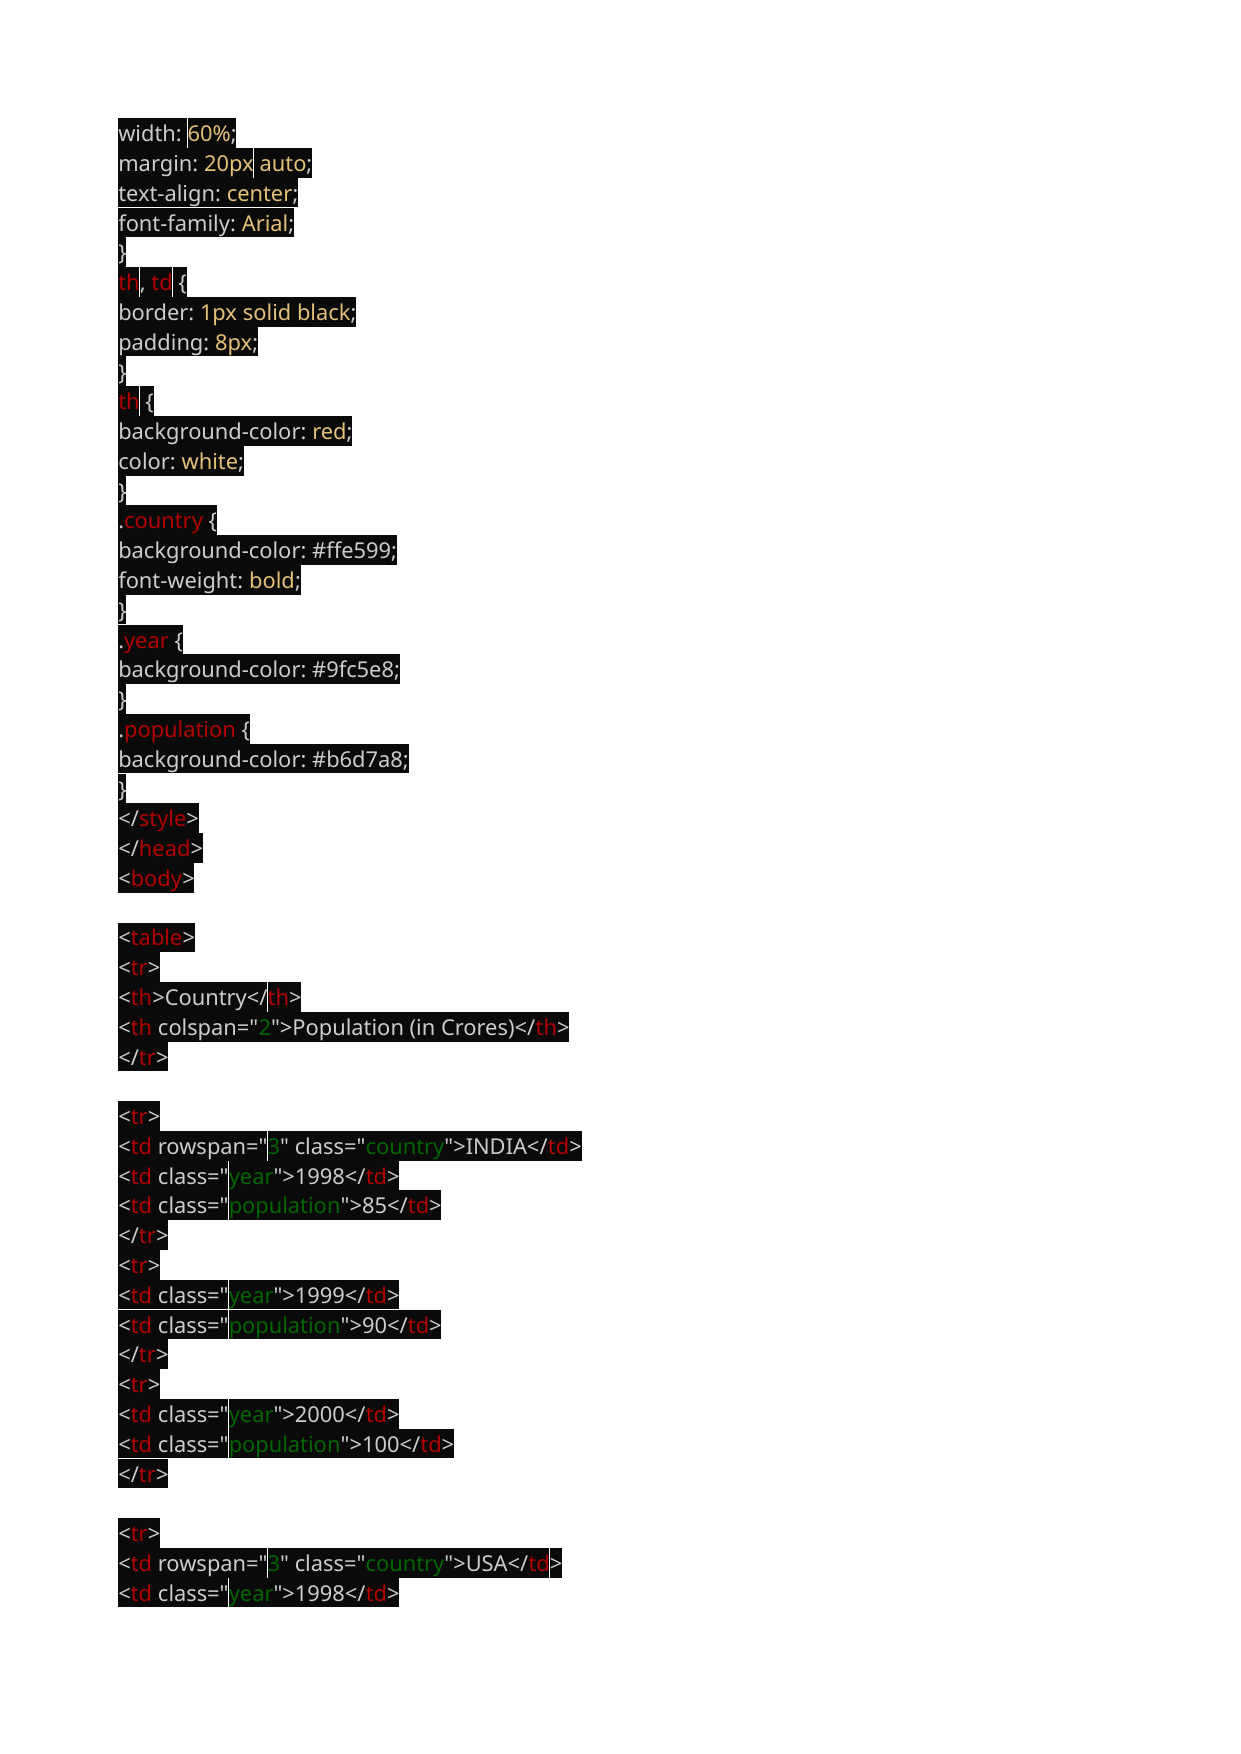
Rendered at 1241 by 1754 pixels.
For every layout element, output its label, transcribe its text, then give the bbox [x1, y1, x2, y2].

text } [118, 684, 1122, 714]
text </tr> [118, 1339, 1122, 1369]
text <td class="year">1998</td> [118, 1578, 1122, 1607]
text </tr> [118, 1042, 1122, 1071]
text border: 1px solid black; [118, 297, 1122, 327]
text <td class="population">85</td> [118, 1190, 1122, 1220]
text <td class="population">90</td> [118, 1309, 1122, 1339]
text <td class="year">1998</td> [118, 1161, 1122, 1190]
text th { [118, 386, 1122, 416]
text background-color: #b6d7a8; [118, 744, 1122, 773]
text background-color: #9fc5e8; [118, 654, 1122, 684]
text <tr> [118, 1250, 1122, 1280]
text .population { [118, 714, 1122, 744]
text <tr> [118, 1369, 1122, 1399]
text font-family: Arial; [118, 207, 1122, 237]
text } [118, 773, 1122, 803]
text margin: 20px auto; [118, 148, 1122, 178]
text <td rowspan="3" class="country">INDIA</td> [118, 1131, 1122, 1161]
text font-weight: bold; [118, 565, 1122, 595]
text <th colspan="2">Population (in Crores)</th> [118, 1012, 1122, 1042]
text text-align: center; [118, 178, 1122, 207]
text </tr> [118, 1220, 1122, 1250]
text width: 60%; [118, 118, 1122, 148]
text <td class="year">2000</td> [118, 1399, 1122, 1429]
text padding: 8px; [118, 327, 1122, 356]
text } [118, 356, 1122, 386]
text color: white; [118, 446, 1122, 476]
text } [118, 476, 1122, 505]
text .year { [118, 624, 1122, 654]
text <tr> [118, 1518, 1122, 1548]
text </head> [118, 833, 1122, 863]
text <tr> [118, 952, 1122, 982]
text <tr> [118, 1101, 1122, 1131]
text <th>Country</th> [118, 982, 1122, 1012]
text <td class="population">100</td> [118, 1429, 1122, 1458]
text </style> [118, 803, 1122, 833]
text <td class="year">1999</td> [118, 1280, 1122, 1309]
text background-color: #ffe599; [118, 535, 1122, 565]
text .country { [118, 505, 1122, 535]
text background-color: red; [118, 416, 1122, 446]
text <table> [118, 922, 1122, 952]
text } [118, 595, 1122, 624]
text th, td { [118, 267, 1122, 297]
text <body> [118, 863, 1122, 893]
text </tr> [118, 1458, 1122, 1488]
text } [118, 237, 1122, 267]
text <td rowspan="3" class="country">USA</td> [118, 1548, 1122, 1578]
